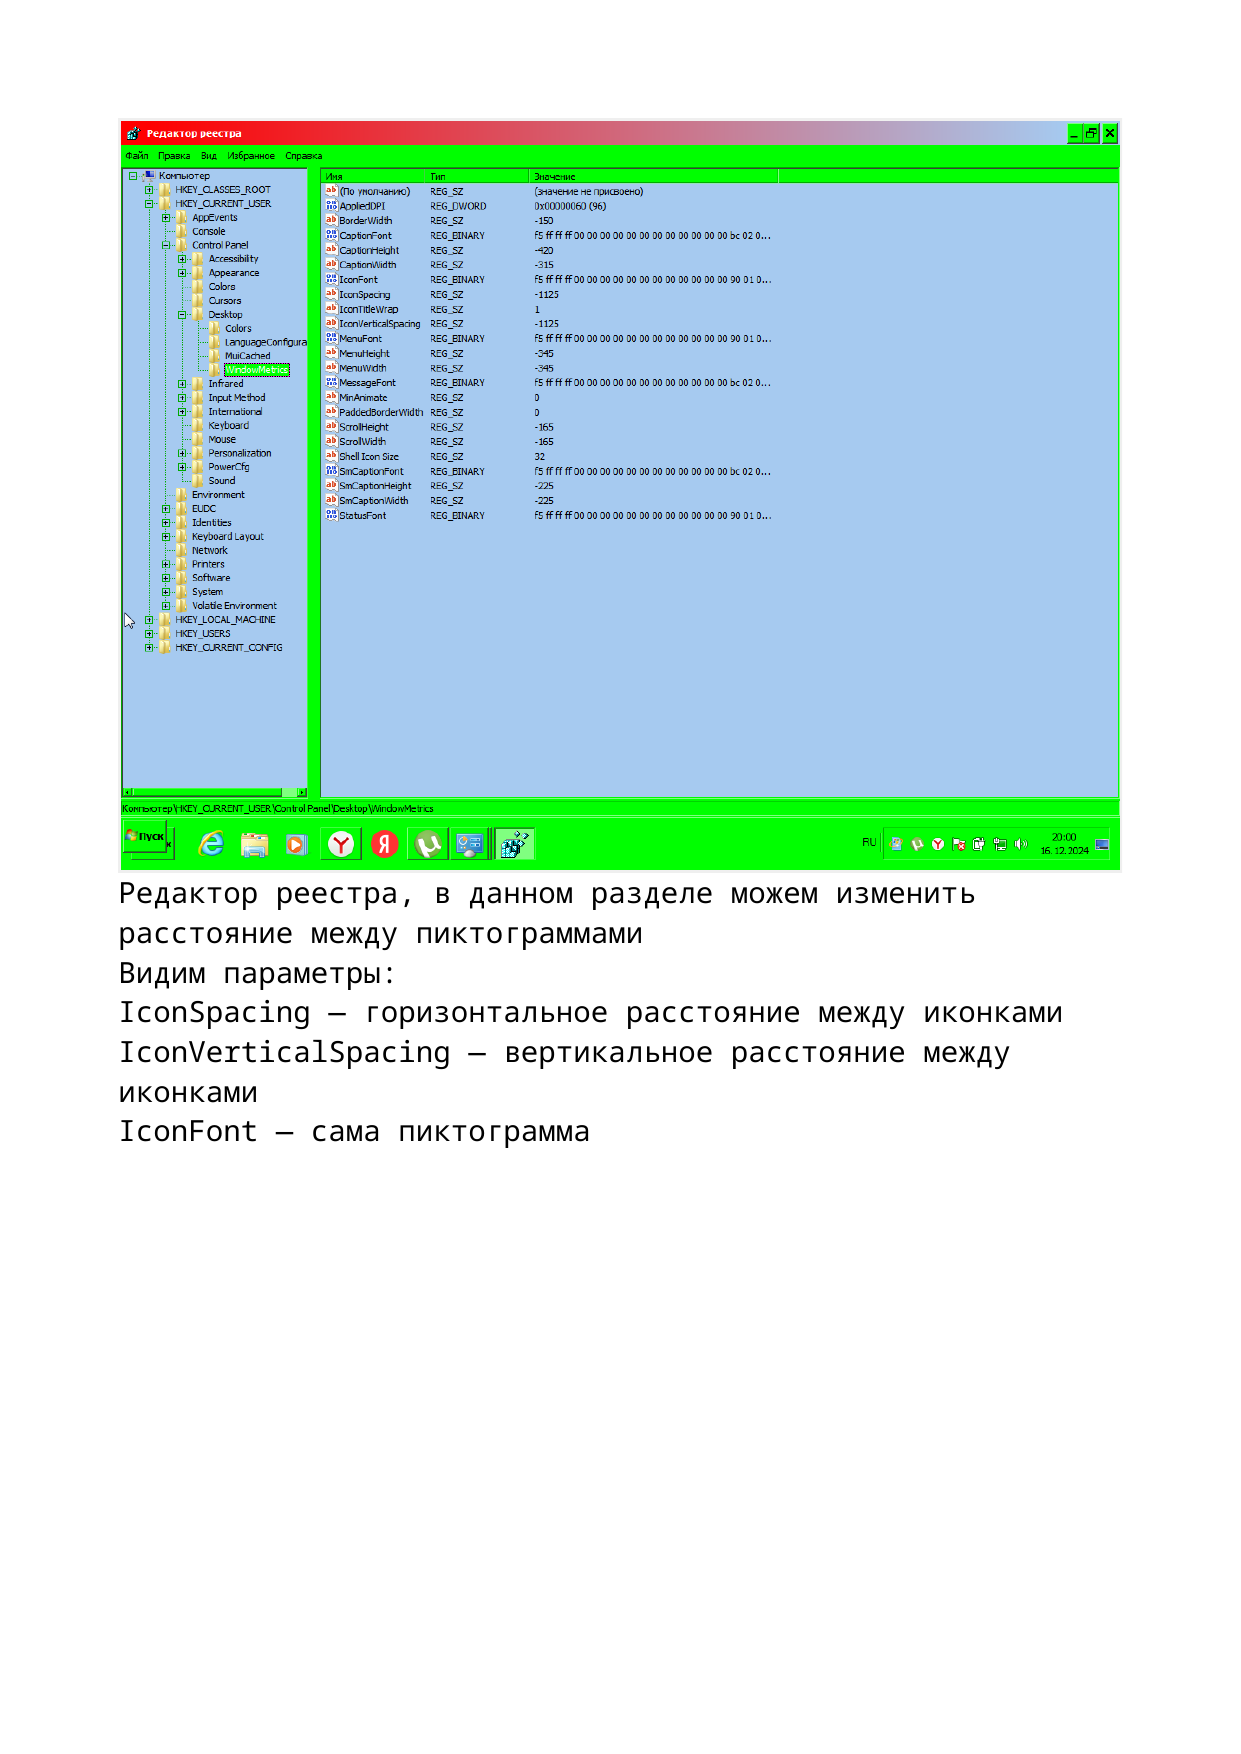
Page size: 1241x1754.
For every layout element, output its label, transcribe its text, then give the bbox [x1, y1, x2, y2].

text Видим параметры: IconSpacing — горизонтальное расстояние между иконками [118, 952, 1122, 1031]
picture [118, 118, 1123, 873]
text Редактор реестра, в данном разделе можем изменить расстояние между пиктограммами [118, 873, 1122, 952]
text IconFont — сама пиктограмма [118, 1111, 1122, 1150]
text IconVerticalSpacing — вертикальное расстояние между иконками [118, 1031, 1122, 1111]
